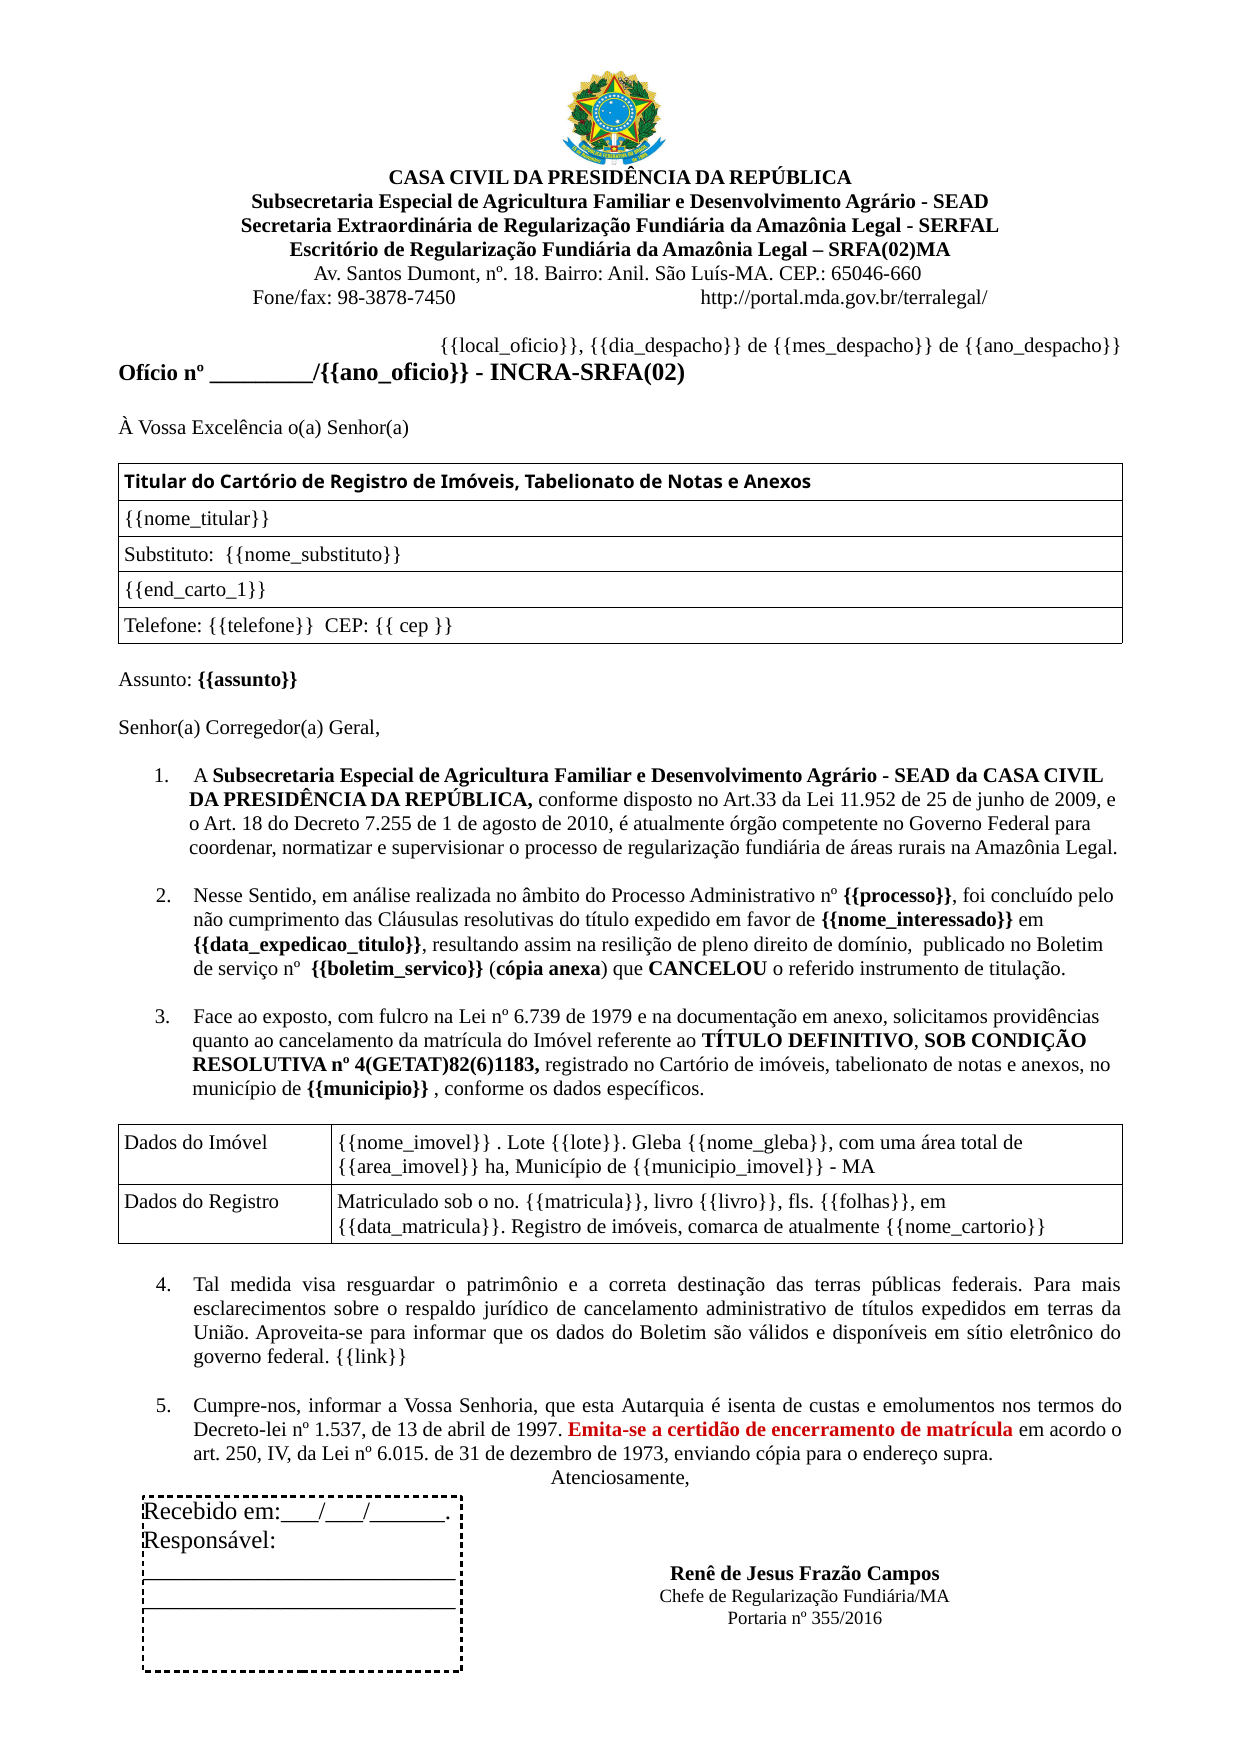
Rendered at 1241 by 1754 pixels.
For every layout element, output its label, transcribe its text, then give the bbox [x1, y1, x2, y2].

table_cell Substituto: {{nome_substituto}} [119, 537, 1122, 571]
table_cell {{end_carto_1}} [119, 572, 1122, 607]
table_cell Dados do Registro [119, 1185, 331, 1243]
text Portaria nº 355/2016 [118, 1607, 1122, 1628]
text Senhor(a) Corregedor(a) Geral, [118, 715, 1122, 739]
list A Subsecretaria Especial de Agricultura Familiar e Desenvolvimento Agrário - SEAD da CASA CIVIL DA PRESIDÊNCIA DA REPÚBLICA, conforme disposto no Art.33 da Lei 11.952 de 25 de junho de 2009, e o Art. 18 do Decreto 7.255 de 1 de agosto de 2010, é atualmente órgão competente no Governo Federal para coordenar, normatizar e supervisionar o processo de regularização fundiária de áreas rurais na Amazônia Legal. [153, 763, 1122, 859]
table_header Titular do Cartório de Registro de Imóveis, Tabelionato de Notas e Anexos [119, 464, 1122, 500]
table_header Dados do Imóvel [119, 1125, 331, 1184]
text {{local_oficio}}, {{dia_despacho}} de {{mes_despacho}} de {{ano_despacho}} [118, 333, 1122, 357]
list Tal medida visa resguardar o patrimônio e a correta destinação das terras públicas federais. Para mais esclarecimentos sobre o respaldo jurídico de cancelamento administrativo de títulos expedidos em terras da União. Aproveita-se para informar que os dados do Boletim são válidos e disponíveis em sítio eletrônico do governo federal. {{link}} [156, 1272, 1122, 1368]
list Nesse Sentido, em análise realizada no âmbito do Processo Administrativo nº {{processo}}, foi concluído pelo não cumprimento das Cláusulas resolutivas do título expedido em favor de {{nome_interessado}} em {{data_expedicao_titulo}}, resultando assim na resilição de pleno direito de domínio, publicado no Boletim de serviço nº {{boletim_servico}} (cópia anexa) que CANCELOU o referido instrumento de titulação. [156, 883, 1122, 979]
text Renê de Jesus Frazão Campos [118, 1561, 1122, 1585]
text Assunto: {{assunto}} [118, 667, 1122, 691]
list Cumpre-nos, informar a Vossa Senhoria, que esta Autarquia é isenta de custas e emolumentos nos termos do Decreto-lei nº 1.537, de 13 de abril de 1997. Emita-se a certidão de encerramento de matrícula em acordo o art. 250, IV, da Lei nº 6.015. de 31 de dezembro de 1973, enviando cópia para o endereço supra. [156, 1392, 1122, 1465]
picture [562, 71, 666, 165]
list Face ao exposto, com fulcro na Lei nº 6.739 de 1979 e na documentação em anexo, solicitamos providências quanto ao cancelamento da matrícula do Imóvel referente ao TÍTULO DEFINITIVO, SOB CONDIÇÃO RESOLUTIVA nº 4(GETAT)82(6)1183, registrado no Cartório de imóveis, tabelionato de notas e anexos, no município de {{municipio}} , conforme os dados específicos. [154, 1004, 1122, 1100]
text Chefe de Regularização Fundiária/MA [118, 1585, 1122, 1607]
table_cell Matriculado sob o no. {{matricula}}, livro {{livro}}, fls. {{folhas}}, em {{data_matricula}}. Registro de imóveis, comarca de atualmente {{nome_cartorio}} [332, 1185, 1122, 1243]
table_cell Telefone: {{telefone}} CEP: {{ cep }} [119, 608, 1122, 643]
text Ofício nº _________/{{ano_oficio}} - INCRA-SRFA(02) [118, 357, 1122, 386]
table_cell {{nome_titular}} [119, 501, 1122, 536]
text Atenciosamente, [118, 1465, 1122, 1489]
table_header {{nome_imovel}} . Lote {{lote}}. Gleba {{nome_gleba}}, com uma área total de {{area_imovel}} ha, Município de {{municipio_imovel}} - MA [332, 1125, 1122, 1184]
text À Vossa Excelência o(a) Senhor(a) [118, 415, 1122, 439]
